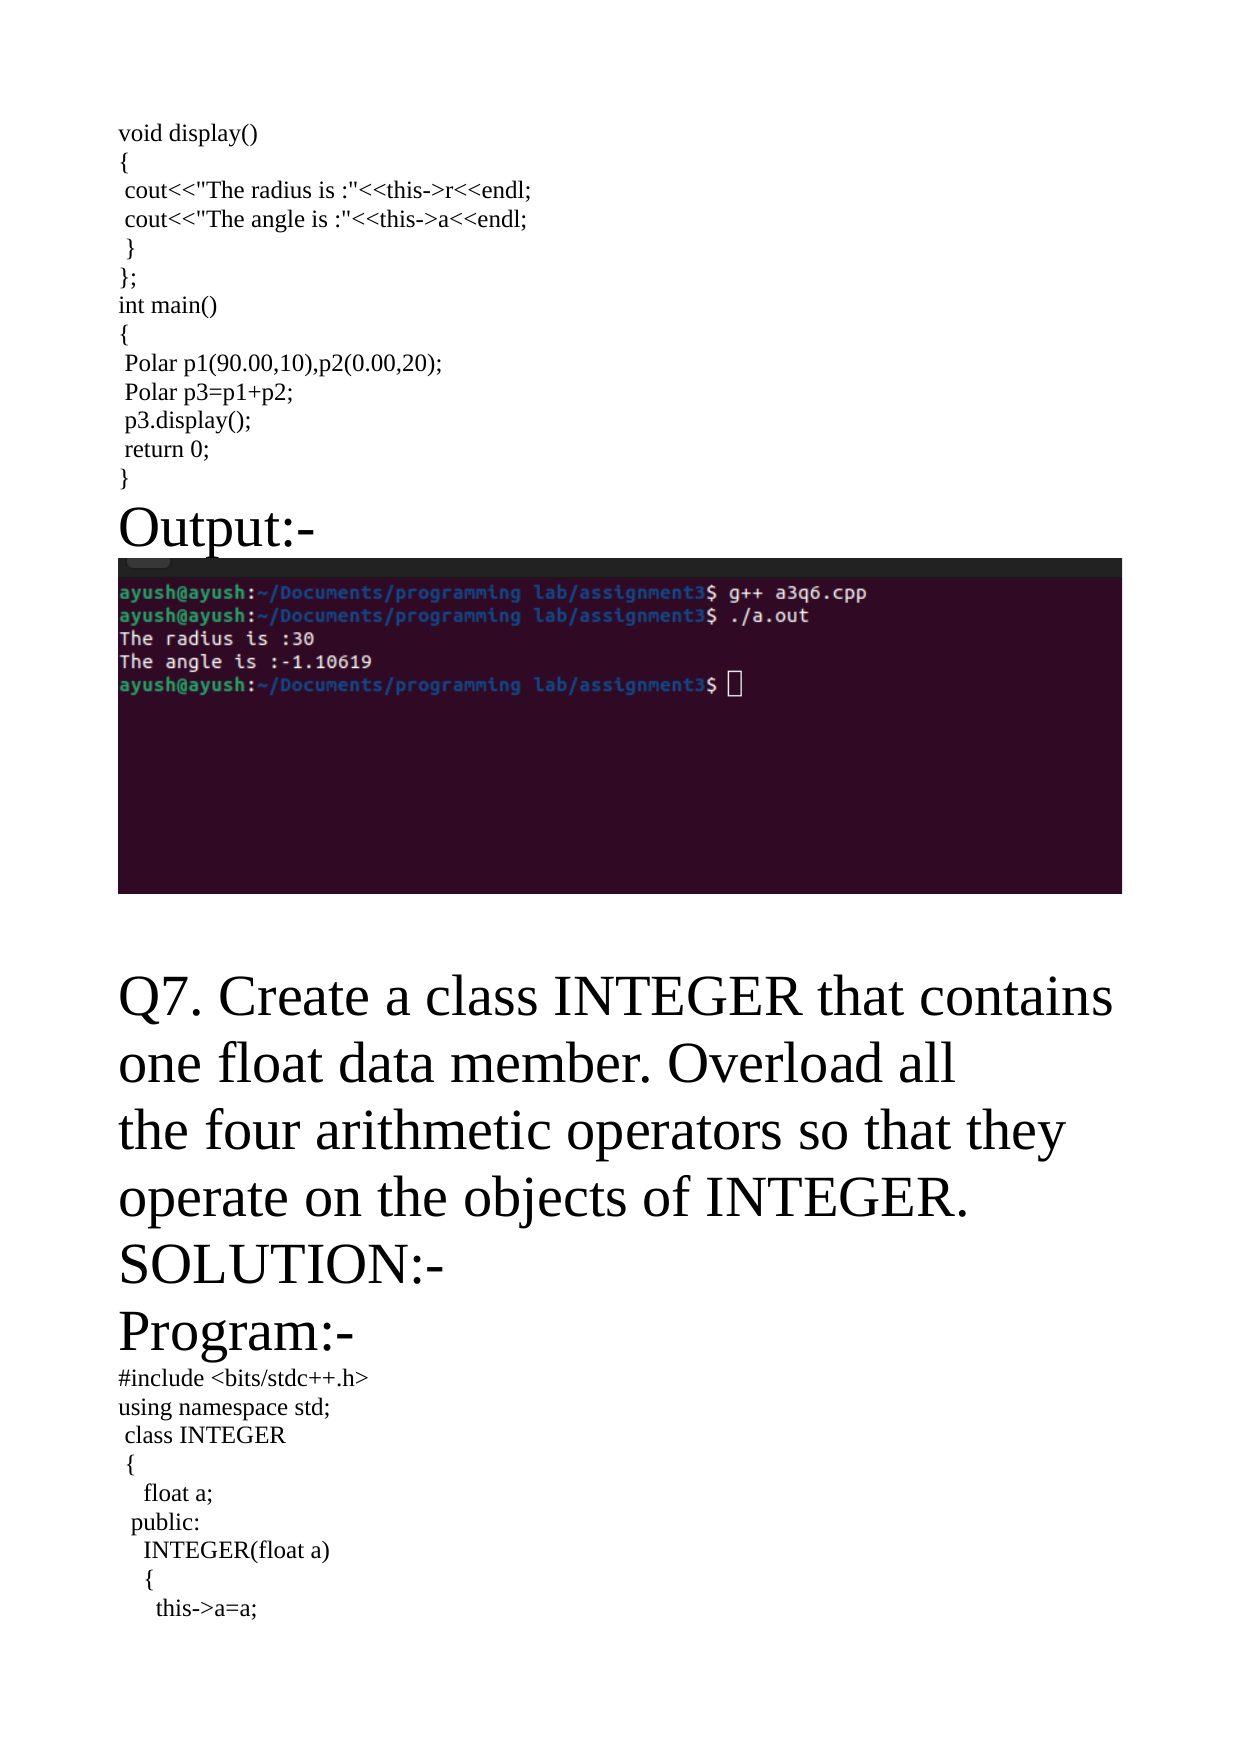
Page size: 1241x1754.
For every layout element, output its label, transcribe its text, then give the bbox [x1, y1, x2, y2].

text this->a=a; [118, 1593, 1122, 1622]
text p3.display(); [118, 406, 1122, 434]
text void display() [118, 118, 1122, 147]
text } [118, 233, 1122, 262]
text #include <bits/stdc++.h> [118, 1363, 1122, 1392]
text cout<<"The angle is :"<<this->a<<endl; [118, 204, 1122, 233]
text int main() [118, 291, 1122, 319]
text { [118, 147, 1122, 176]
text using namespace std; [118, 1392, 1122, 1421]
text cout<<"The radius is :"<<this->r<<endl; [118, 176, 1122, 204]
text return 0; [118, 434, 1122, 463]
text public: [118, 1507, 1122, 1536]
picture [118, 558, 1123, 894]
text Q7. Create a class INTEGER that contains one float data member. Overload all [118, 961, 1122, 1095]
text } [118, 463, 1122, 492]
text { [118, 1564, 1122, 1593]
text the four arithmetic operators so that they operate on the objects of INTEGER. [118, 1095, 1122, 1229]
text class INTEGER [118, 1421, 1122, 1449]
text Polar p3=p1+p2; [118, 377, 1122, 406]
text SOLUTION:- [118, 1229, 1122, 1296]
text }; [118, 262, 1122, 291]
text float a; [118, 1478, 1122, 1507]
text Program:- [118, 1296, 1122, 1363]
text Output:- [118, 492, 1122, 558]
text Polar p1(90.00,10),p2(0.00,20); [118, 348, 1122, 377]
text INTEGER(float a) [118, 1536, 1122, 1564]
text { [118, 319, 1122, 348]
text { [118, 1449, 1122, 1478]
